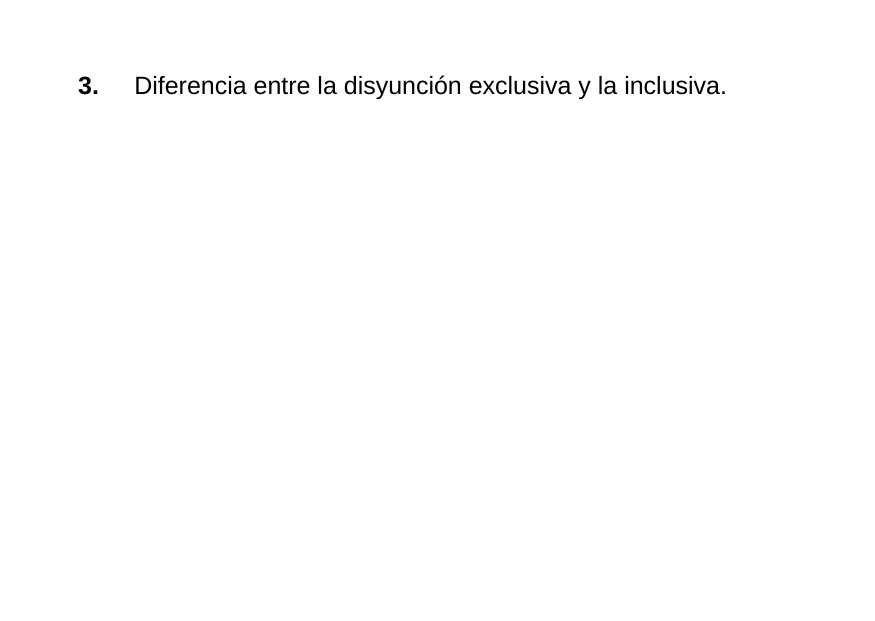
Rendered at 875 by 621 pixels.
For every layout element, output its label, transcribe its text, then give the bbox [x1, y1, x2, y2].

list Diferencia entre la disyunción exclusiva y la inclusiva. [78, 71, 815, 100]
